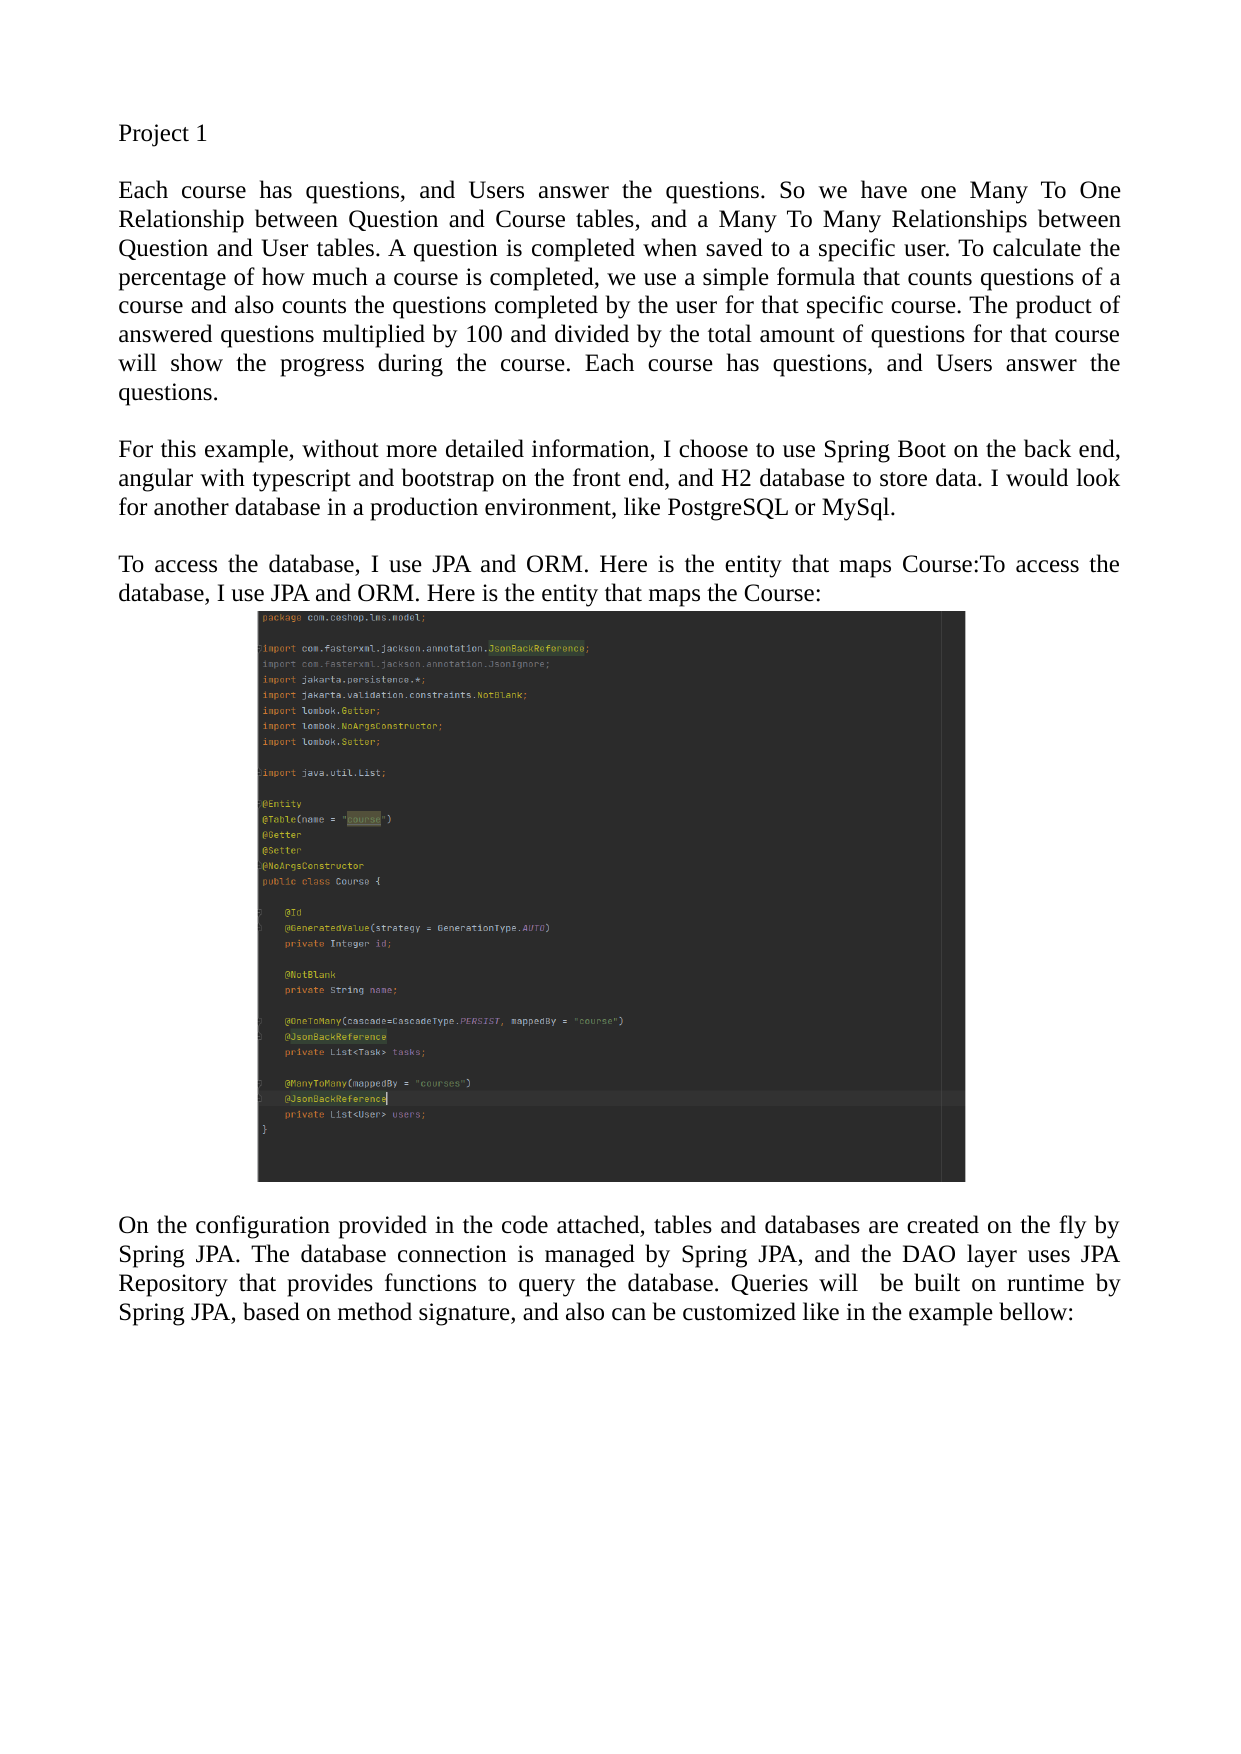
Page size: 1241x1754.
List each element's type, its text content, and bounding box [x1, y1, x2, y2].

picture [257, 611, 966, 1182]
text On the configuration provided in the code attached, tables and databases are created on the fly by Spring JPA. The database connection is managed by Spring JPA, and the DAO layer uses JPA Repository that provides functions to query the database. Queries will be built on runtime by Spring JPA, based on method signature, and also can be customized like in the example bellow: [118, 1211, 1122, 1326]
text Each course has questions, and Users answer the questions. So we have one Many To One Relationship between Question and Course tables, and a Many To Many Relationships between Question and User tables. A question is completed when saved to a specific user. To calculate the percentage of how much a course is completed, we use a simple formula that counts questions of a course and also counts the questions completed by the user for that specific course. The product of answered questions multiplied by 100 and divided by the total amount of questions for that course will show the progress during the course. Each course has questions, and Users answer the questions. [118, 176, 1122, 406]
text To access the database, I use JPA and ORM. Here is the entity that maps Course:To access the database, I use JPA and ORM. Here is the entity that maps the Course: [118, 549, 1122, 607]
text For this example, without more detailed information, I choose to use Spring Boot on the back end, angular with typescript and bootstrap on the front end, and H2 database to store data. I would look for another database in a production environment, like PostgreSQL or MySql. [118, 434, 1122, 521]
text Project 1 [118, 118, 1122, 147]
